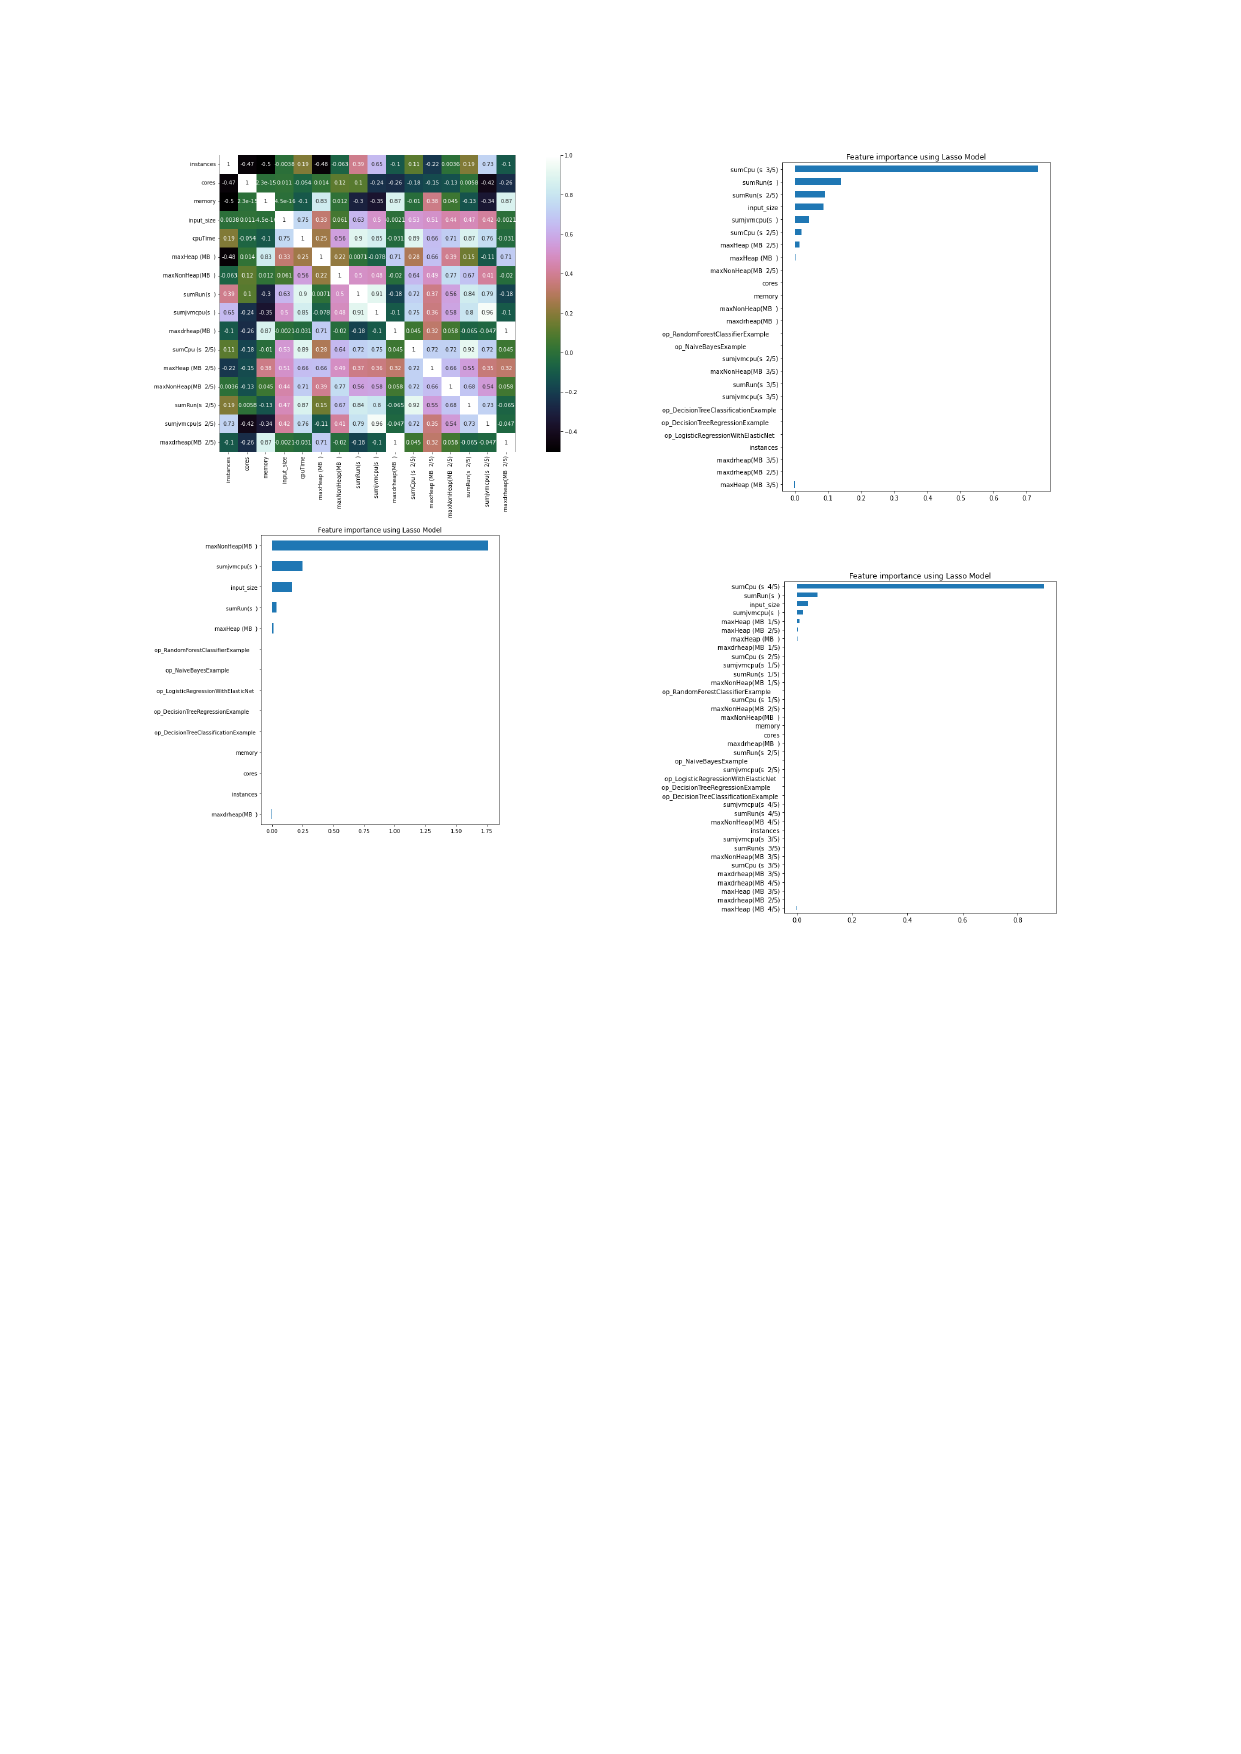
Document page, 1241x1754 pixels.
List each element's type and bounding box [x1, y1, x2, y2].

picture [150, 523, 502, 837]
picture [150, 150, 581, 521]
picture [657, 150, 1054, 505]
picture [657, 568, 1060, 927]
